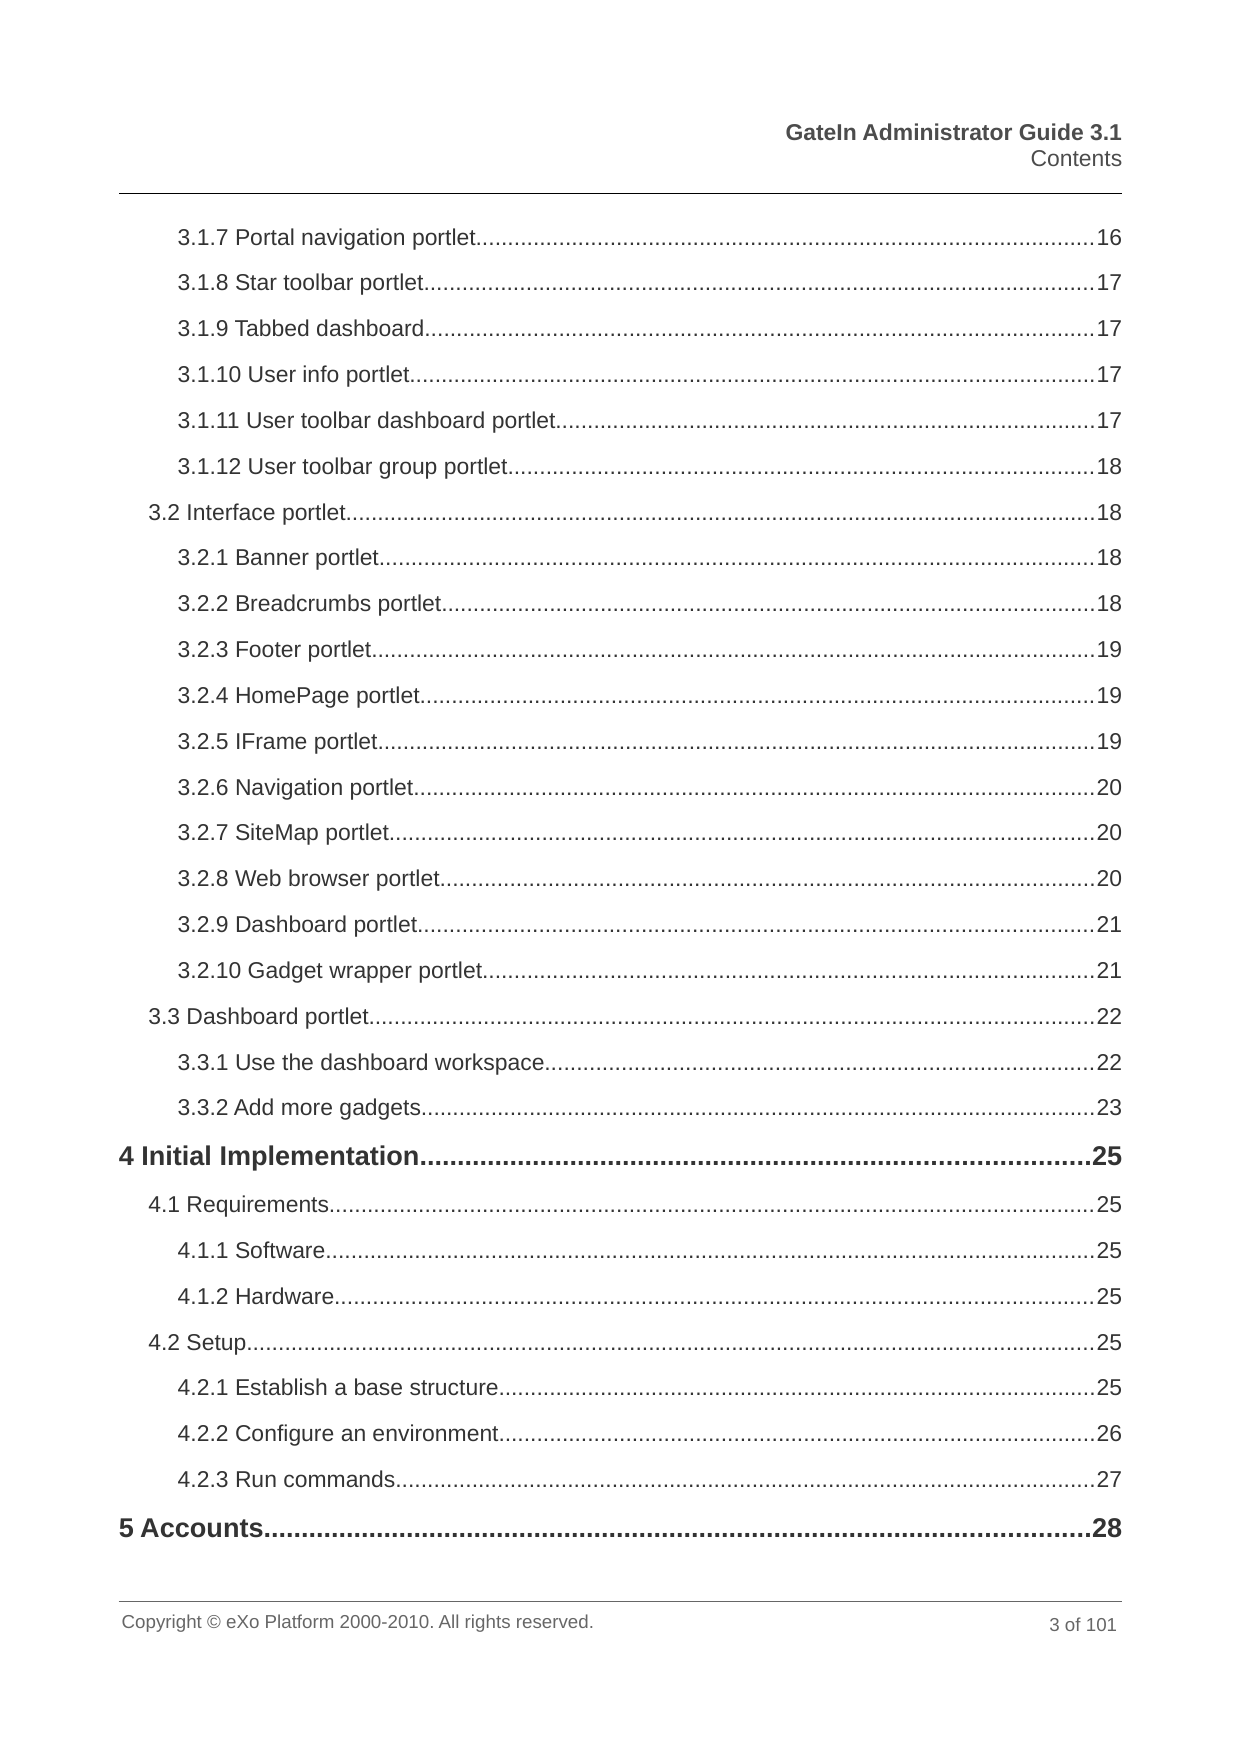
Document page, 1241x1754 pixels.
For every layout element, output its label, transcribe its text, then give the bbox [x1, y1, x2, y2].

text 3.2.5 IFrame portlet 19 [177, 728, 1122, 754]
text 3.2.10 Gadget wrapper portlet 21 [177, 957, 1122, 983]
text 3.3 Dashboard portlet 22 [148, 1003, 1122, 1029]
text 4.2.3 Run commands 27 [177, 1466, 1122, 1492]
text 3.2.2 Breadcrumbs portlet 18 [177, 590, 1122, 617]
text 3.3.2 Add more gadgets 23 [177, 1094, 1122, 1121]
text 4 Initial Implementation 25 [118, 1140, 1122, 1171]
text 3.2.8 Web browser portlet 20 [177, 865, 1122, 892]
text 4.1 Requirements 25 [148, 1191, 1122, 1217]
text 5 Accounts 28 [118, 1512, 1122, 1543]
text 3.2 Interface portlet 18 [148, 498, 1122, 525]
text 3.2.3 Footer portlet 19 [177, 636, 1122, 662]
text 3.2.4 HomePage portlet 19 [177, 682, 1122, 708]
text 3.2.6 Navigation portlet 20 [177, 773, 1122, 800]
text 4.2.1 Establish a base structure 25 [177, 1374, 1122, 1401]
text 4.2.2 Configure an environment 26 [177, 1420, 1122, 1446]
text 3.1.12 User toolbar group portlet 18 [177, 453, 1122, 479]
text 3.2.9 Dashboard portlet 21 [177, 911, 1122, 937]
text 3.1.9 Tabbed dashboard 17 [177, 315, 1122, 342]
text 4.2 Setup 25 [148, 1328, 1122, 1355]
text 3.2.1 Banner portlet 18 [177, 544, 1122, 571]
text 4.1.2 Hardware 25 [177, 1283, 1122, 1309]
text 3.1.10 User info portlet 17 [177, 361, 1122, 387]
text 3.1.8 Star toolbar portlet 17 [177, 269, 1122, 296]
text 3.2.7 SiteMap portlet 20 [177, 819, 1122, 846]
text 4.1.1 Software 25 [177, 1237, 1122, 1263]
text 3.1.11 User toolbar dashboard portlet 17 [177, 407, 1122, 433]
text 3.1.7 Portal navigation portlet 16 [177, 223, 1122, 250]
text 3.3.1 Use the dashboard workspace 22 [177, 1048, 1122, 1075]
